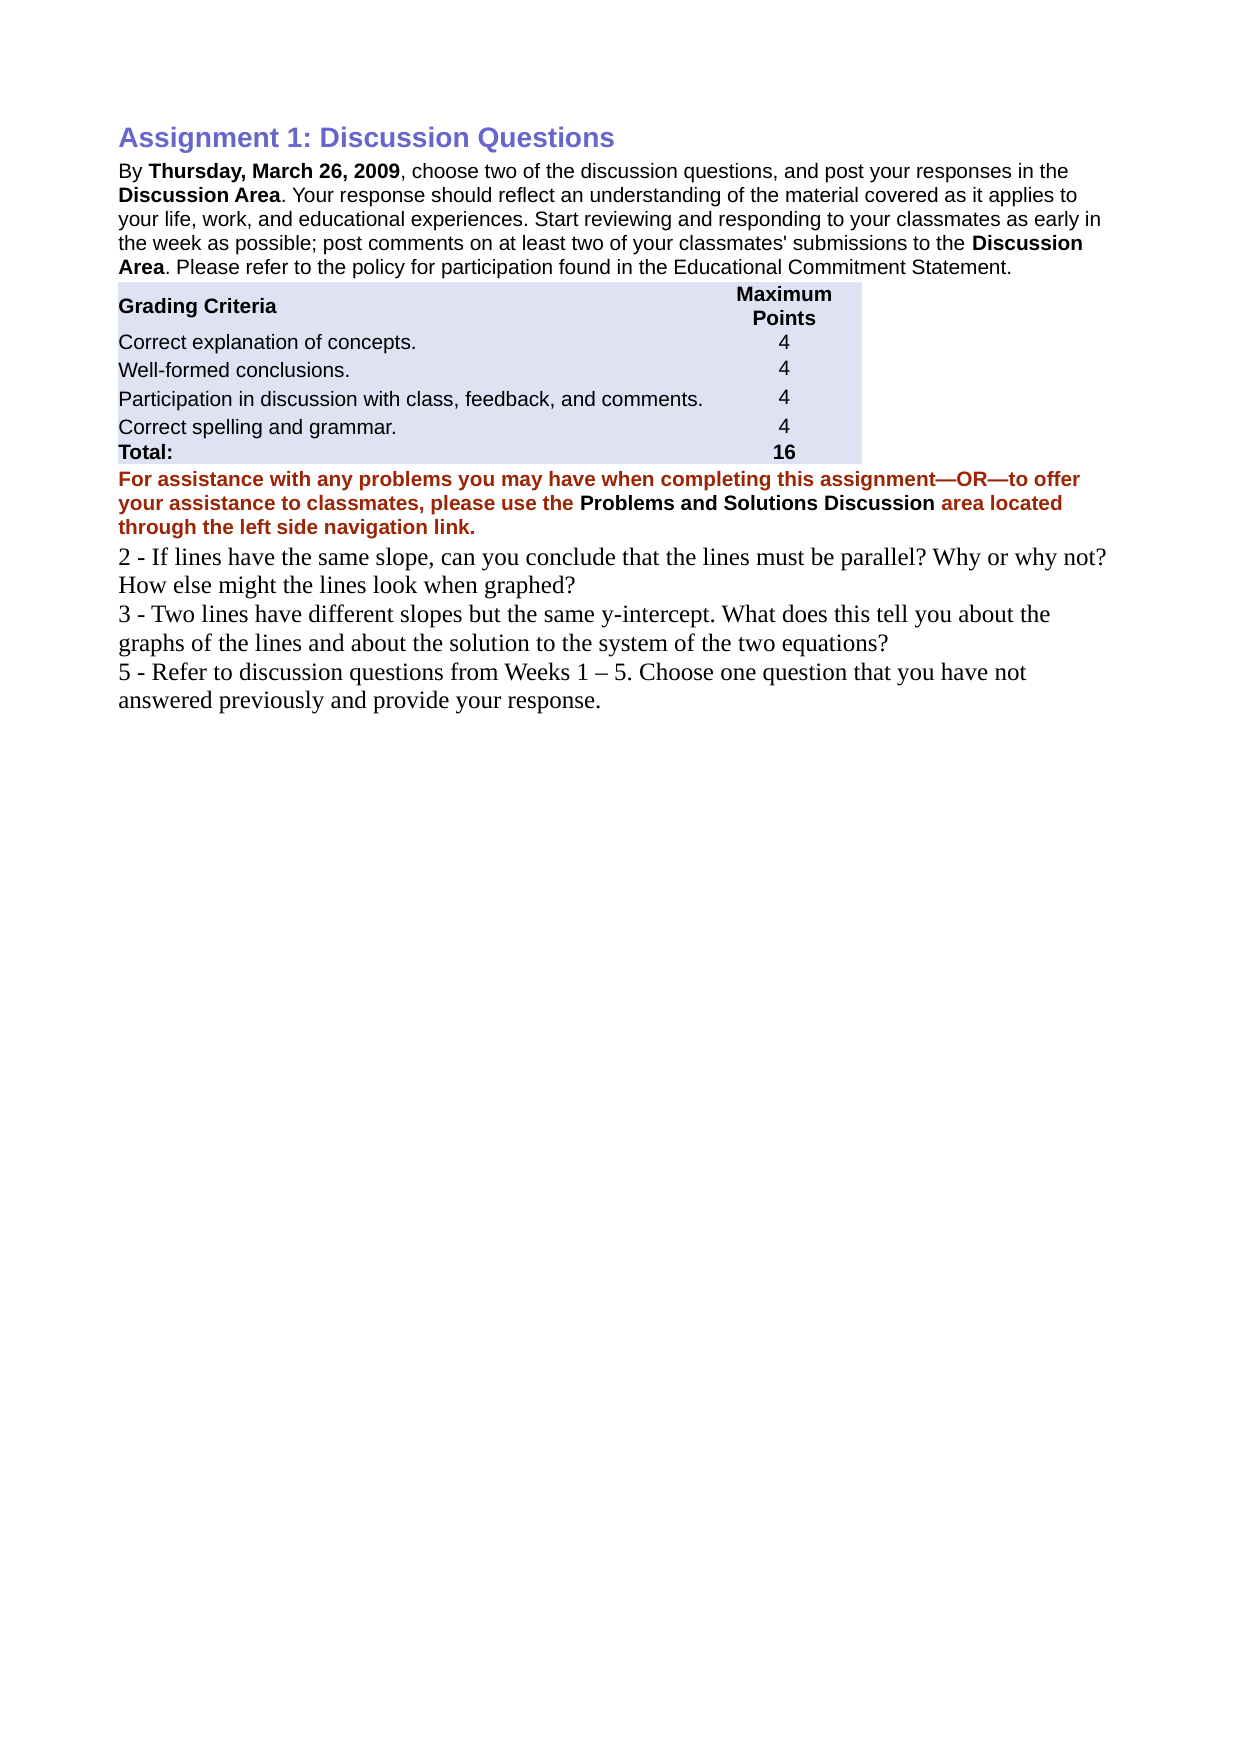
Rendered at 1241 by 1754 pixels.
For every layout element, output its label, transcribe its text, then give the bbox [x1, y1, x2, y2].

table_cell 16 [706, 440, 862, 464]
text Assignment 1: Discussion Questions [118, 121, 1122, 153]
table_cell Participation in discussion with class, feedback, and comments. [118, 383, 706, 411]
table_cell 4 [706, 354, 862, 383]
table_header Grading Criteria [118, 282, 706, 330]
table_cell Correct spelling and grammar. [118, 411, 706, 440]
text 5 - Refer to discussion questions from Weeks 1 – 5. Choose one question that you have not answered previously and provide your response. [118, 657, 1122, 714]
text 2 - If lines have the same slope, can you conclude that the lines must be parallel? Why or why not? How else might the lines look when graphed? [118, 542, 1122, 599]
table_cell Correct explanation of concepts. [118, 330, 706, 354]
text By Thursday, March 26, 2009, choose two of the discussion questions, and post your responses in the Discussion Area. Your response should reflect an understanding of the material covered as it applies to your life, work, and educational experiences. Start reviewing and responding to your classmates as early in the week as possible; post comments on at least two of your classmates' submissions to the Discussion Area. Please refer to the policy for participation found in the Educational Commitment Statement. [118, 159, 1122, 279]
table_cell 4 [706, 411, 862, 440]
table_cell 4 [706, 330, 862, 354]
table_cell Well-formed conclusions. [118, 354, 706, 383]
text 3 - Two lines have different slopes but the same y-intercept. What does this tell you about the graphs of the lines and about the solution to the system of the two equations? [118, 599, 1122, 657]
table_header Maximum Points [706, 282, 862, 330]
text For assistance with any problems you may have when completing this assignment—OR—to offer your assistance to classmates, please use the Problems and Solutions Discussion area located through the left side navigation link. [118, 467, 1122, 539]
table_cell 4 [706, 383, 862, 411]
table_cell Total: [118, 440, 706, 464]
